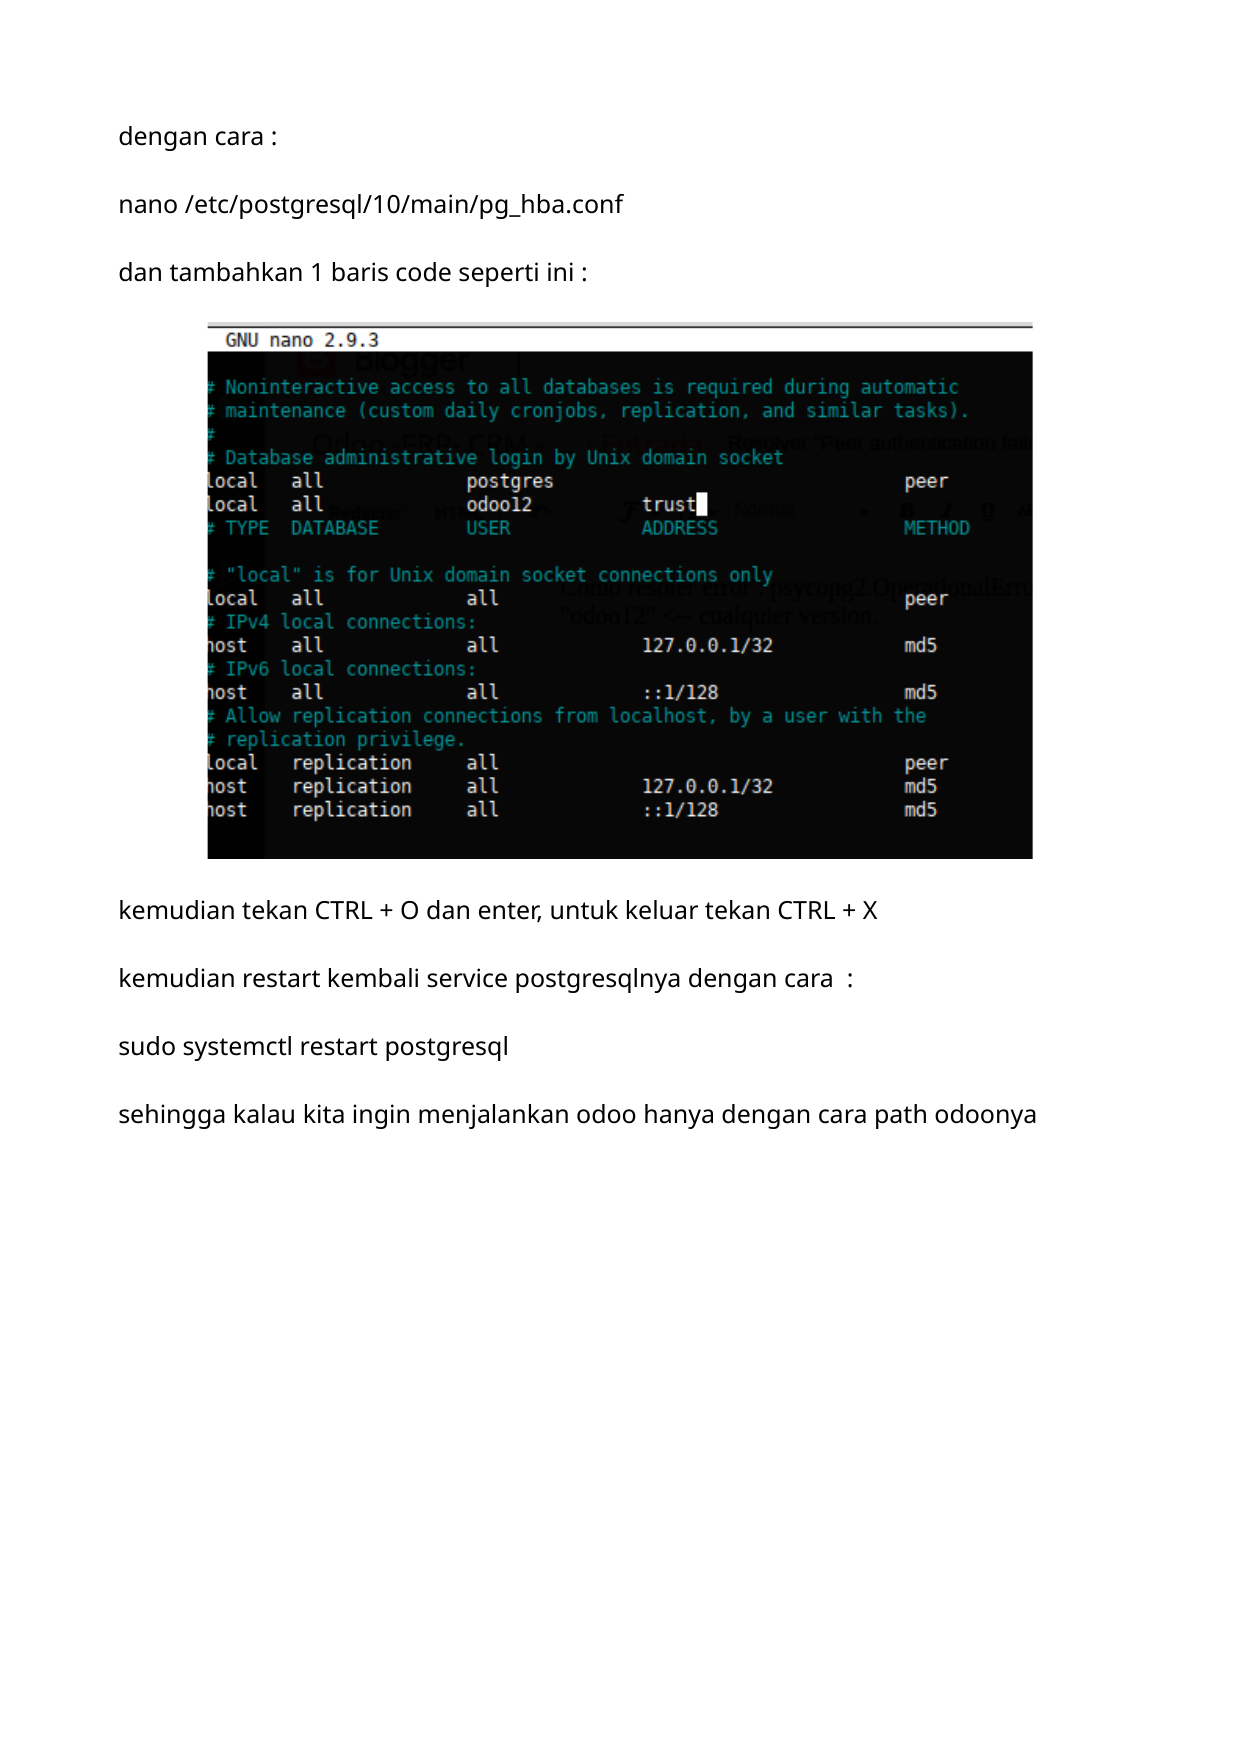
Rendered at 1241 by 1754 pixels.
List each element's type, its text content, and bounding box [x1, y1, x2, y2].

text dengan cara : [118, 118, 1122, 152]
picture [207, 322, 1033, 859]
text kemudian restart kembali service postgresqlnya dengan cara : [118, 961, 1122, 995]
text kemudian tekan CTRL + O dan enter, untuk keluar tekan CTRL + X [118, 892, 1122, 927]
text nano /etc/postgresql/10/main/pg_hba.conf [118, 186, 1122, 220]
text dan tambahkan 1 baris code seperti ini : [118, 254, 1122, 288]
text sudo systemctl restart postgresql [118, 1029, 1122, 1063]
text sehingga kalau kita ingin menjalankan odoo hanya dengan cara path odoonya [118, 1097, 1122, 1131]
